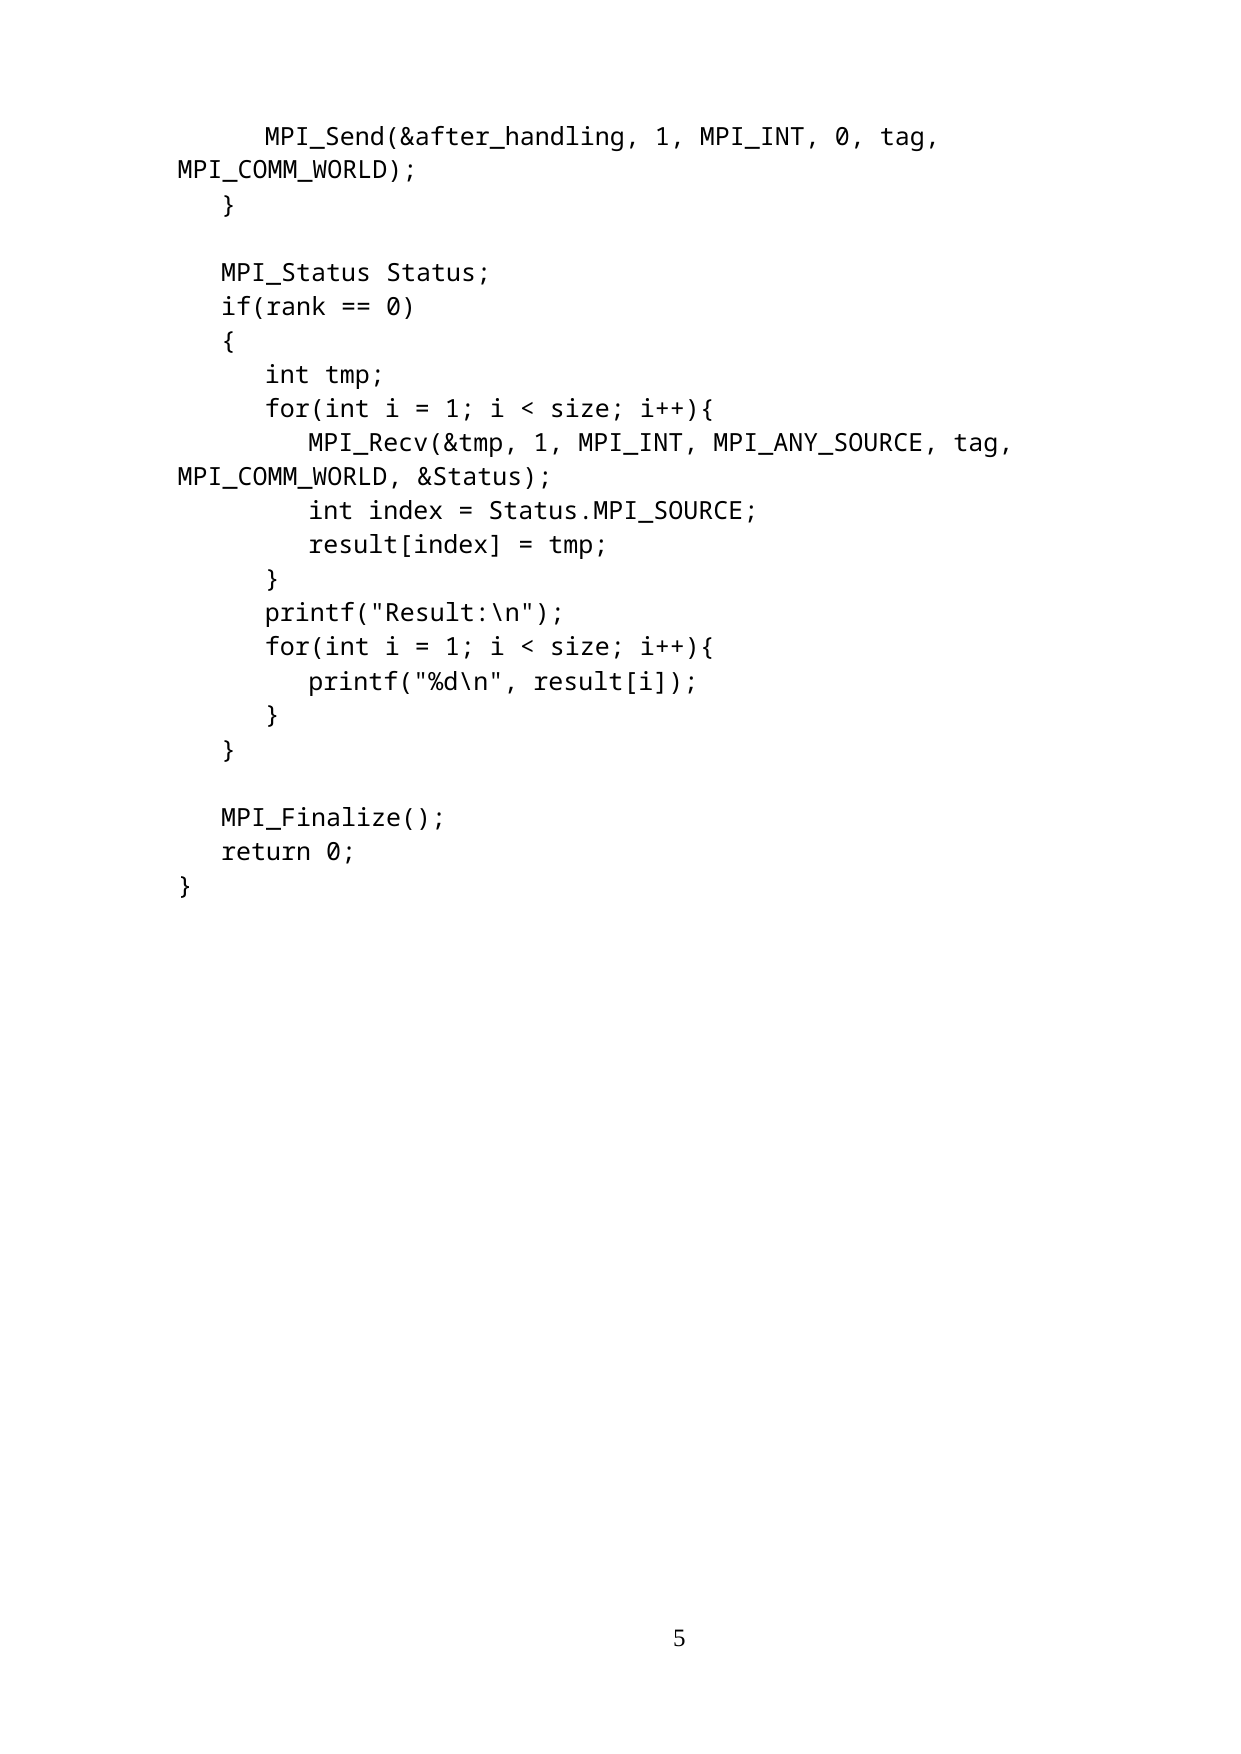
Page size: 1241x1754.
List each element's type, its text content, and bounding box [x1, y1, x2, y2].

text } [177, 697, 1181, 731]
text if(rank == 0) [177, 288, 1181, 322]
text int tmp; [177, 357, 1181, 391]
text for(int i = 1; i < size; i++){ [177, 391, 1181, 425]
text MPI_Send(&after_handling, 1, MPI_INT, 0, tag, MPI_COMM_WORLD); [177, 118, 1181, 186]
text return 0; [177, 833, 1181, 867]
text } [177, 561, 1181, 595]
text result[index] = tmp; [177, 527, 1181, 561]
text for(int i = 1; i < size; i++){ [177, 629, 1181, 663]
text MPI_Status Status; [177, 254, 1181, 288]
text } [177, 731, 1181, 765]
text MPI_Recv(&tmp, 1, MPI_INT, MPI_ANY_SOURCE, tag, MPI_COMM_WORLD, &Status); [177, 425, 1181, 493]
text printf("%d\n", result[i]); [177, 663, 1181, 697]
text } [177, 186, 1181, 220]
text } [177, 867, 1181, 902]
text MPI_Finalize(); [177, 799, 1181, 833]
text printf("Result:\n"); [177, 595, 1181, 629]
text int index = Status.MPI_SOURCE; [177, 493, 1181, 527]
text { [177, 322, 1181, 357]
